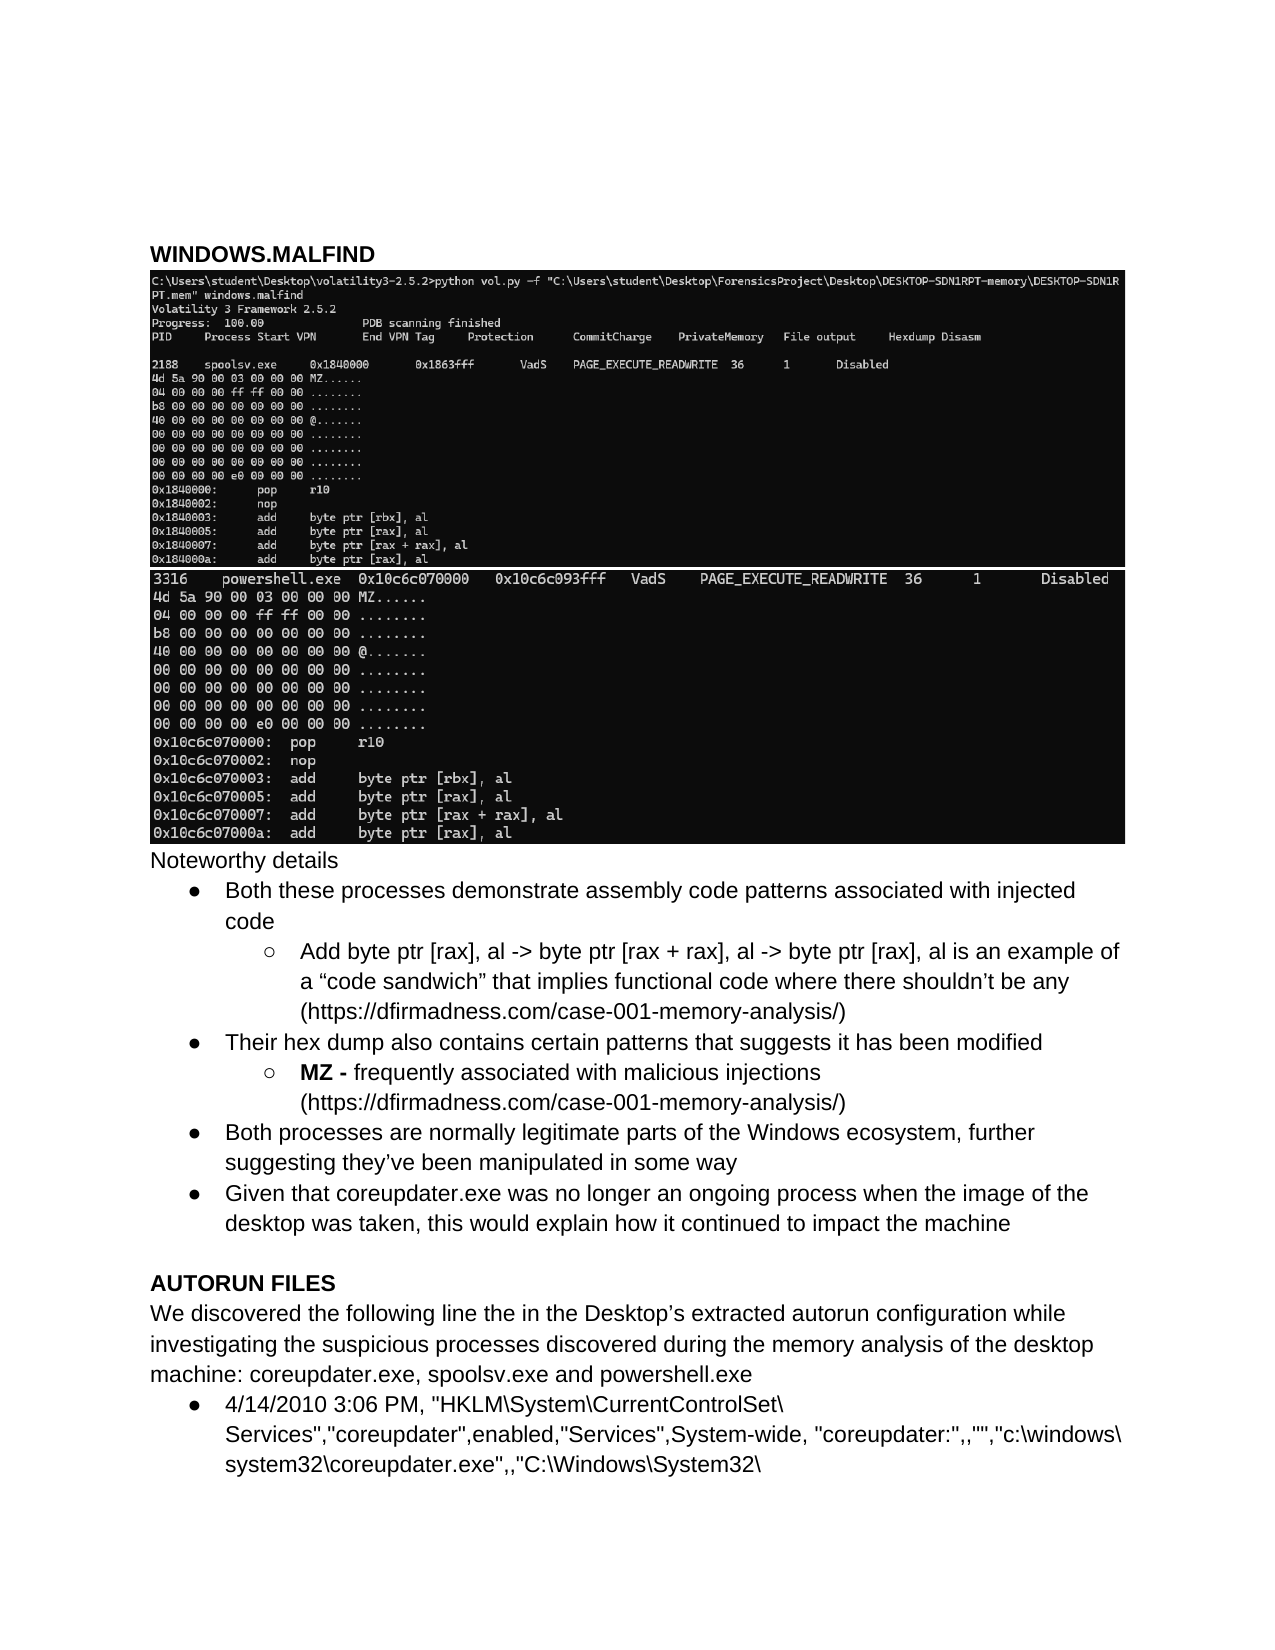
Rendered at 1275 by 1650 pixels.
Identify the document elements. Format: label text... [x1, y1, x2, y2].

list Given that coreupdater.exe was no longer an ongoing process when the image of the desktop was taken, this would explain how it continued to impact the machine [187, 1179, 1125, 1236]
list Add byte ptr [rax], al -> byte ptr [rax + rax], al -> byte ptr [rax], al is an example of a “code sandwich” that implies functional code where there shouldn’t be any (https://dfirmadness.com/case-001-memory-analysis/) [262, 938, 1125, 1025]
list 4/14/2010 3:06 PM, "HKLM\System\CurrentControlSet\Services","coreupdater",enabled,"Services",System-wide, "coreupdater:",,"","c:\windows\system32\coreupdater.exe",,"C:\Windows\System32\ [187, 1391, 1125, 1478]
text Noteworthy details [150, 847, 1125, 874]
text WINDOWS.MALFIND [150, 241, 1125, 267]
text We discovered the following line the in the Desktop’s extracted autorun configuration while investigating the suspicious processes discovered during the memory analysis of the desktop machine: coreupdater.exe, spoolsv.exe and powershell.exe [150, 1300, 1125, 1387]
picture [150, 270, 1125, 567]
list MZ - frequently associated with malicious injections (https://dfirmadness.com/case-001-memory-analysis/) [262, 1059, 1125, 1115]
text AUTORUN FILES [150, 1270, 1125, 1297]
list Their hex dump also contains certain patterns that suggests it has been modified [187, 1028, 1125, 1055]
list Both these processes demonstrate assembly code patterns associated with injected code [187, 877, 1125, 934]
list Both processes are normally legitimate parts of the Windows ecosystem, further suggesting they’ve been manipulated in some way [187, 1119, 1125, 1176]
picture [150, 570, 1125, 844]
